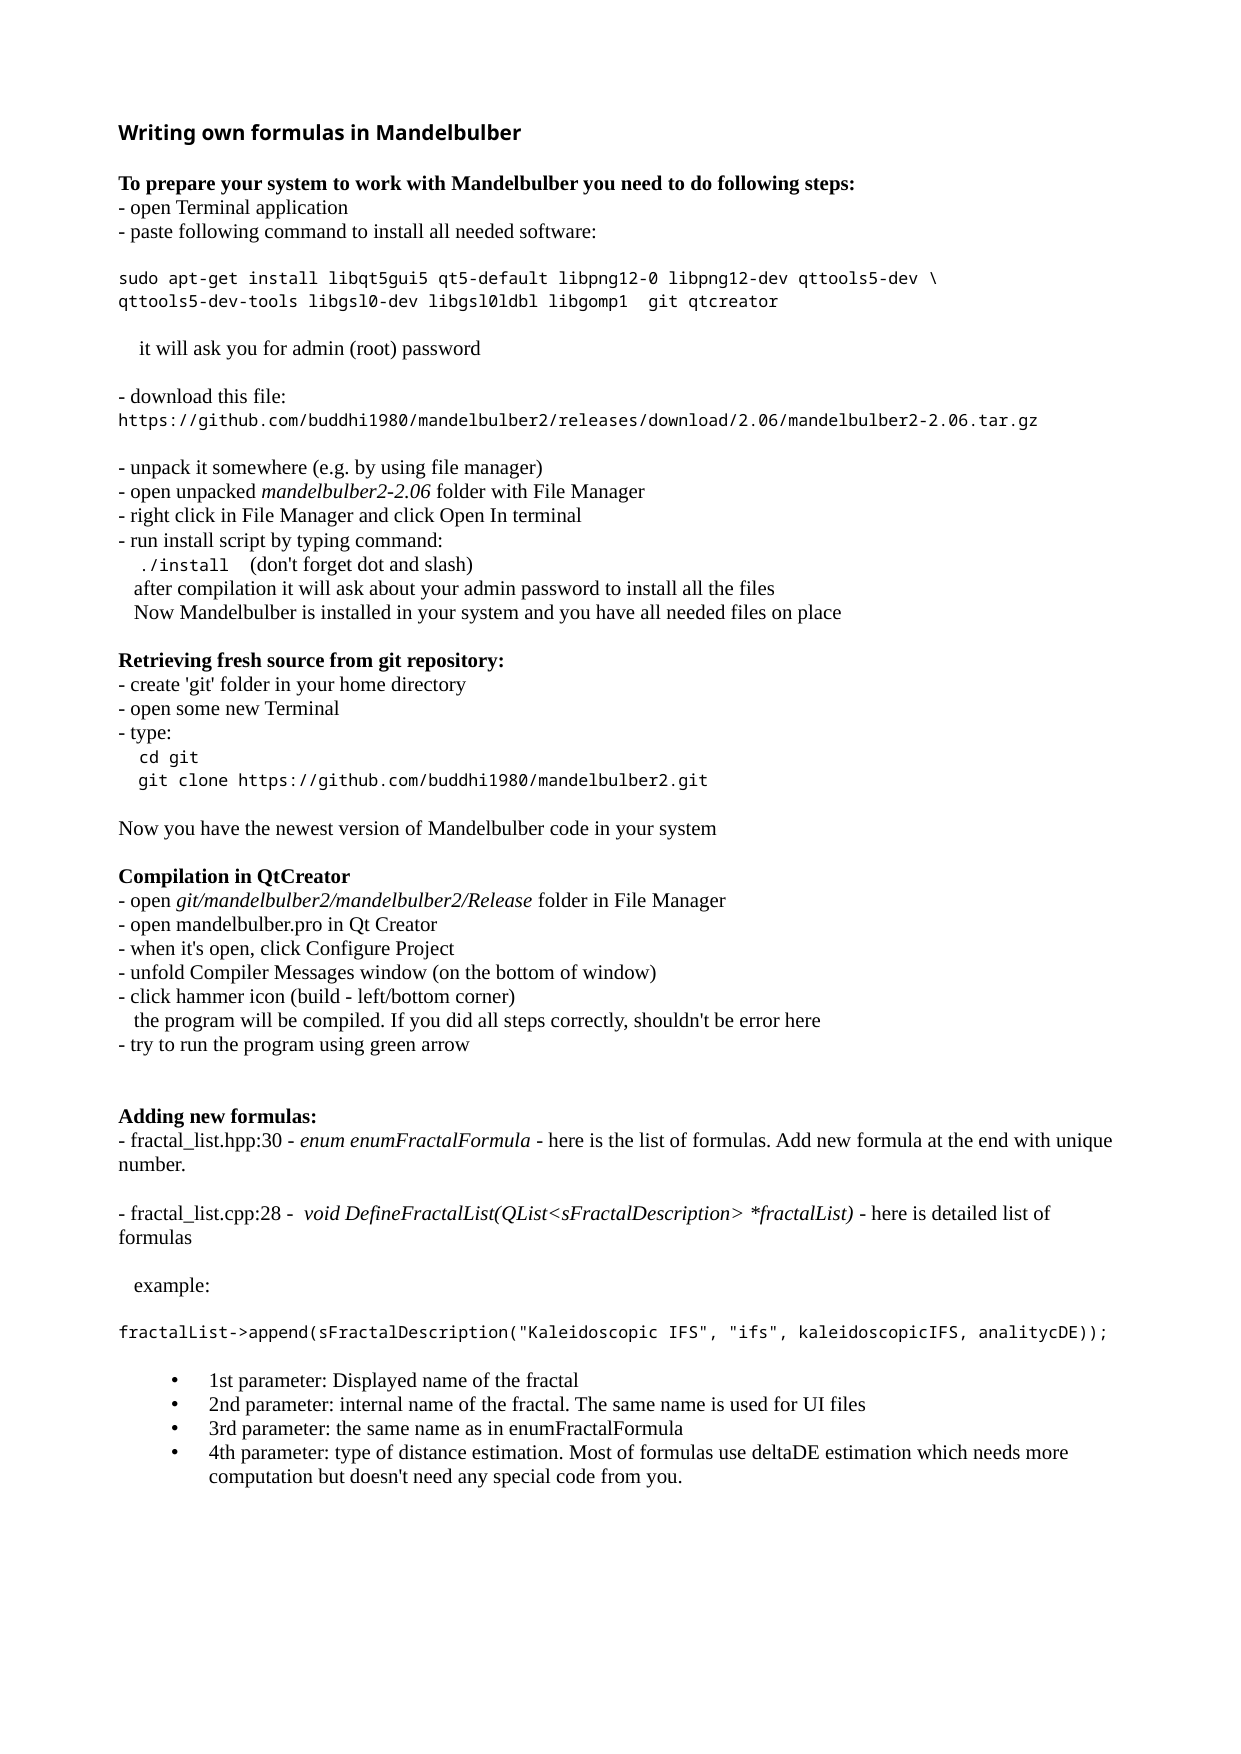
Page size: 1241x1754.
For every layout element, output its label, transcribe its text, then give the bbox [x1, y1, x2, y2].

text cd git [118, 744, 1122, 769]
text https://github.com/buddhi1980/mandelbulber2/releases/download/2.06/mandelbulber2-2.06.tar.gz [118, 408, 1122, 431]
text - paste following command to install all needed software: [118, 219, 1122, 243]
text Now you have the newest version of Mandelbulber code in your system [118, 816, 1122, 839]
text - fractal_list.hpp:30 - enum enumFractalFormula - here is the list of formulas. Add new formula at the end with unique number. [118, 1128, 1122, 1176]
text it will ask you for admin (root) password [118, 336, 1122, 360]
text - try to run the program using green arrow [118, 1032, 1122, 1056]
text - open git/mandelbulber2/mandelbulber2/Release folder in File Manager [118, 888, 1122, 912]
list 3rd parameter: the same name as in enumFractalFormula [171, 1416, 1122, 1440]
text - open unpacked mandelbulber2-2.06 folder with File Manager [118, 479, 1122, 503]
list 2nd parameter: internal name of the fractal. The same name is used for UI files [171, 1392, 1122, 1416]
text the program will be compiled. If you did all steps correctly, shouldn't be error here [118, 1008, 1122, 1032]
text git clone https://github.com/buddhi1980/mandelbulber2.git [118, 769, 1122, 791]
text example: [118, 1273, 1122, 1297]
text - create 'git' folder in your home directory [118, 672, 1122, 696]
text - open Terminal application [118, 195, 1122, 219]
text ./install (don't forget dot and slash) [118, 552, 1122, 576]
text To prepare your system to work with Mandelbulber you need to do following steps: [118, 171, 1122, 195]
text Adding new formulas: [118, 1104, 1122, 1128]
text - right click in File Manager and click Open In terminal [118, 503, 1122, 527]
text - unpack it somewhere (e.g. by using file manager) [118, 455, 1122, 479]
text - open mandelbulber.pro in Qt Creator [118, 912, 1122, 936]
text fractalList->append(sFractalDescription("Kaleidoscopic IFS", "ifs", kaleidoscopicIFS, analitycDE)); [118, 1321, 1122, 1343]
text - unfold Compiler Messages window (on the bottom of window) [118, 960, 1122, 984]
list 1st parameter: Displayed name of the fractal [171, 1368, 1122, 1392]
text - run install script by typing command: [118, 527, 1122, 552]
text - when it's open, click Configure Project [118, 936, 1122, 960]
text - open some new Terminal [118, 696, 1122, 720]
text - click hammer icon (build - left/bottom corner) [118, 984, 1122, 1008]
text - download this file: [118, 384, 1122, 408]
text Compilation in QtCreator [118, 864, 1122, 888]
text Writing own formulas in Mandelbulber [118, 118, 1122, 147]
text qttools5-dev-tools libgsl0-dev libgsl0ldbl libgomp1 git qtcreator [118, 289, 1122, 312]
text sudo apt-get install libqt5gui5 qt5-default libpng12-0 libpng12-dev qttools5-dev \ [118, 267, 1122, 289]
text Now Mandelbulber is installed in your system and you have all needed files on place [118, 600, 1122, 624]
text after compilation it will ask about your admin password to install all the files [118, 576, 1122, 600]
text - fractal_list.cpp:28 - void DefineFractalList(QList<sFractalDescription> *fractalList) - here is detailed list of formulas [118, 1201, 1122, 1249]
text - type: [118, 720, 1122, 744]
text Retrieving fresh source from git repository: [118, 648, 1122, 672]
list 4th parameter: type of distance estimation. Most of formulas use deltaDE estimation which needs more computation but doesn't need any special code from you. [171, 1440, 1122, 1488]
